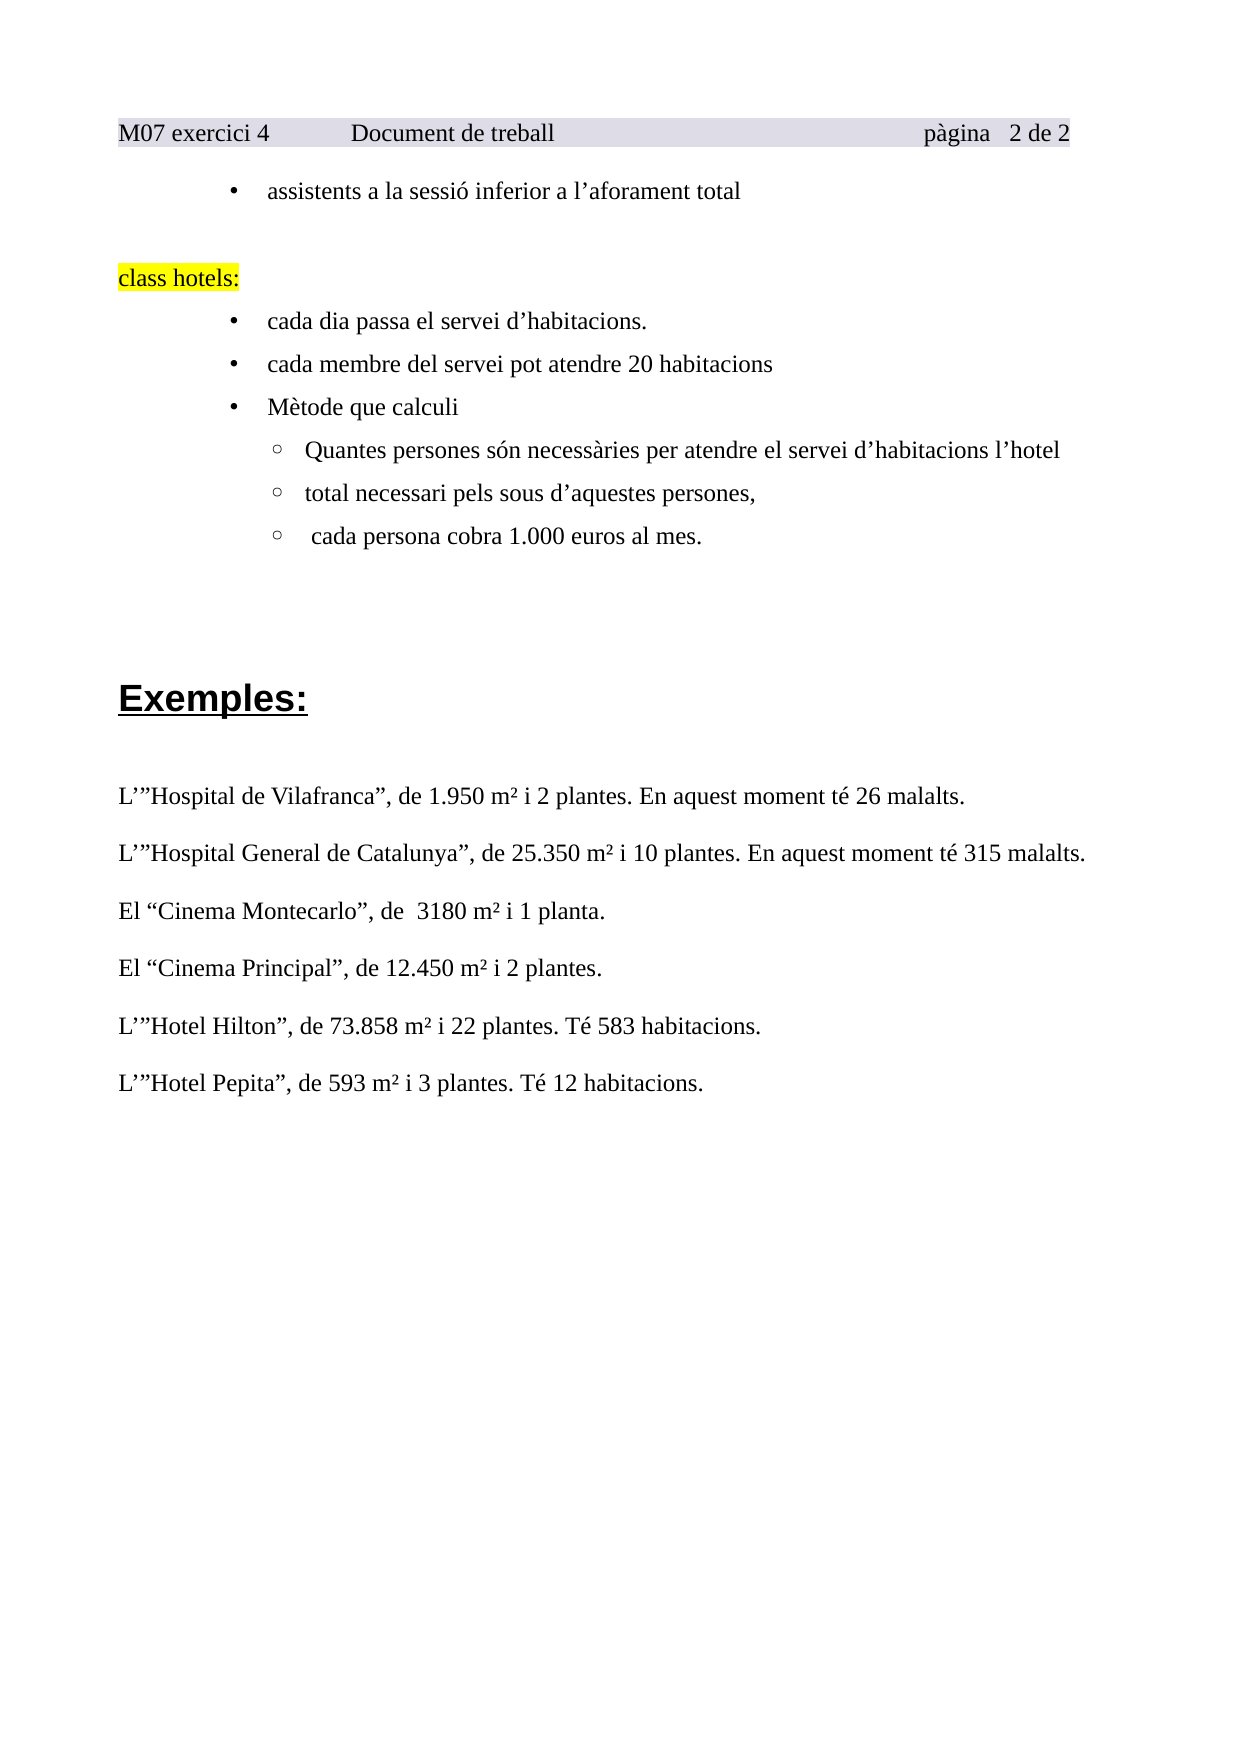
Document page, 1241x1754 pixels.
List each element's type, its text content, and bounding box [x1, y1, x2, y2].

text L’”Hotel Pepita”, de 593 m² i 3 plantes. Té 12 habitacions. [118, 1068, 1122, 1097]
text El “Cinema Montecarlo”, de 3180 m² i 1 planta. [118, 896, 1122, 925]
list cada dia passa el servei d’habitacions. [229, 306, 1122, 334]
text L’”Hospital General de Catalunya”, de 25.350 m² i 10 plantes. En aquest moment té 315 malalts. [118, 838, 1122, 867]
text L’”Hotel Hilton”, de 73.858 m² i 22 plantes. Té 583 habitacions. [118, 1011, 1122, 1040]
list Mètode que calculi [229, 392, 1122, 421]
list cada membre del servei pot atendre 20 habitacions [229, 349, 1122, 378]
text class hotels: [118, 263, 1122, 291]
list Quantes persones són necessàries per atendre el servei d’habitacions l’hotel [267, 435, 1122, 464]
list cada persona cobra 1.000 euros al mes. [267, 521, 1122, 550]
text L’”Hospital de Vilafranca”, de 1.950 m² i 2 plantes. En aquest moment té 26 malalts. [118, 781, 1122, 810]
text El “Cinema Principal”, de 12.450 m² i 2 plantes. [118, 953, 1122, 982]
subtitle Exemples: [118, 676, 1122, 719]
list total necessari pels sous d’aquestes persones, [267, 478, 1122, 507]
list assistents a la sessió inferior a l’aforament total [229, 176, 1122, 205]
